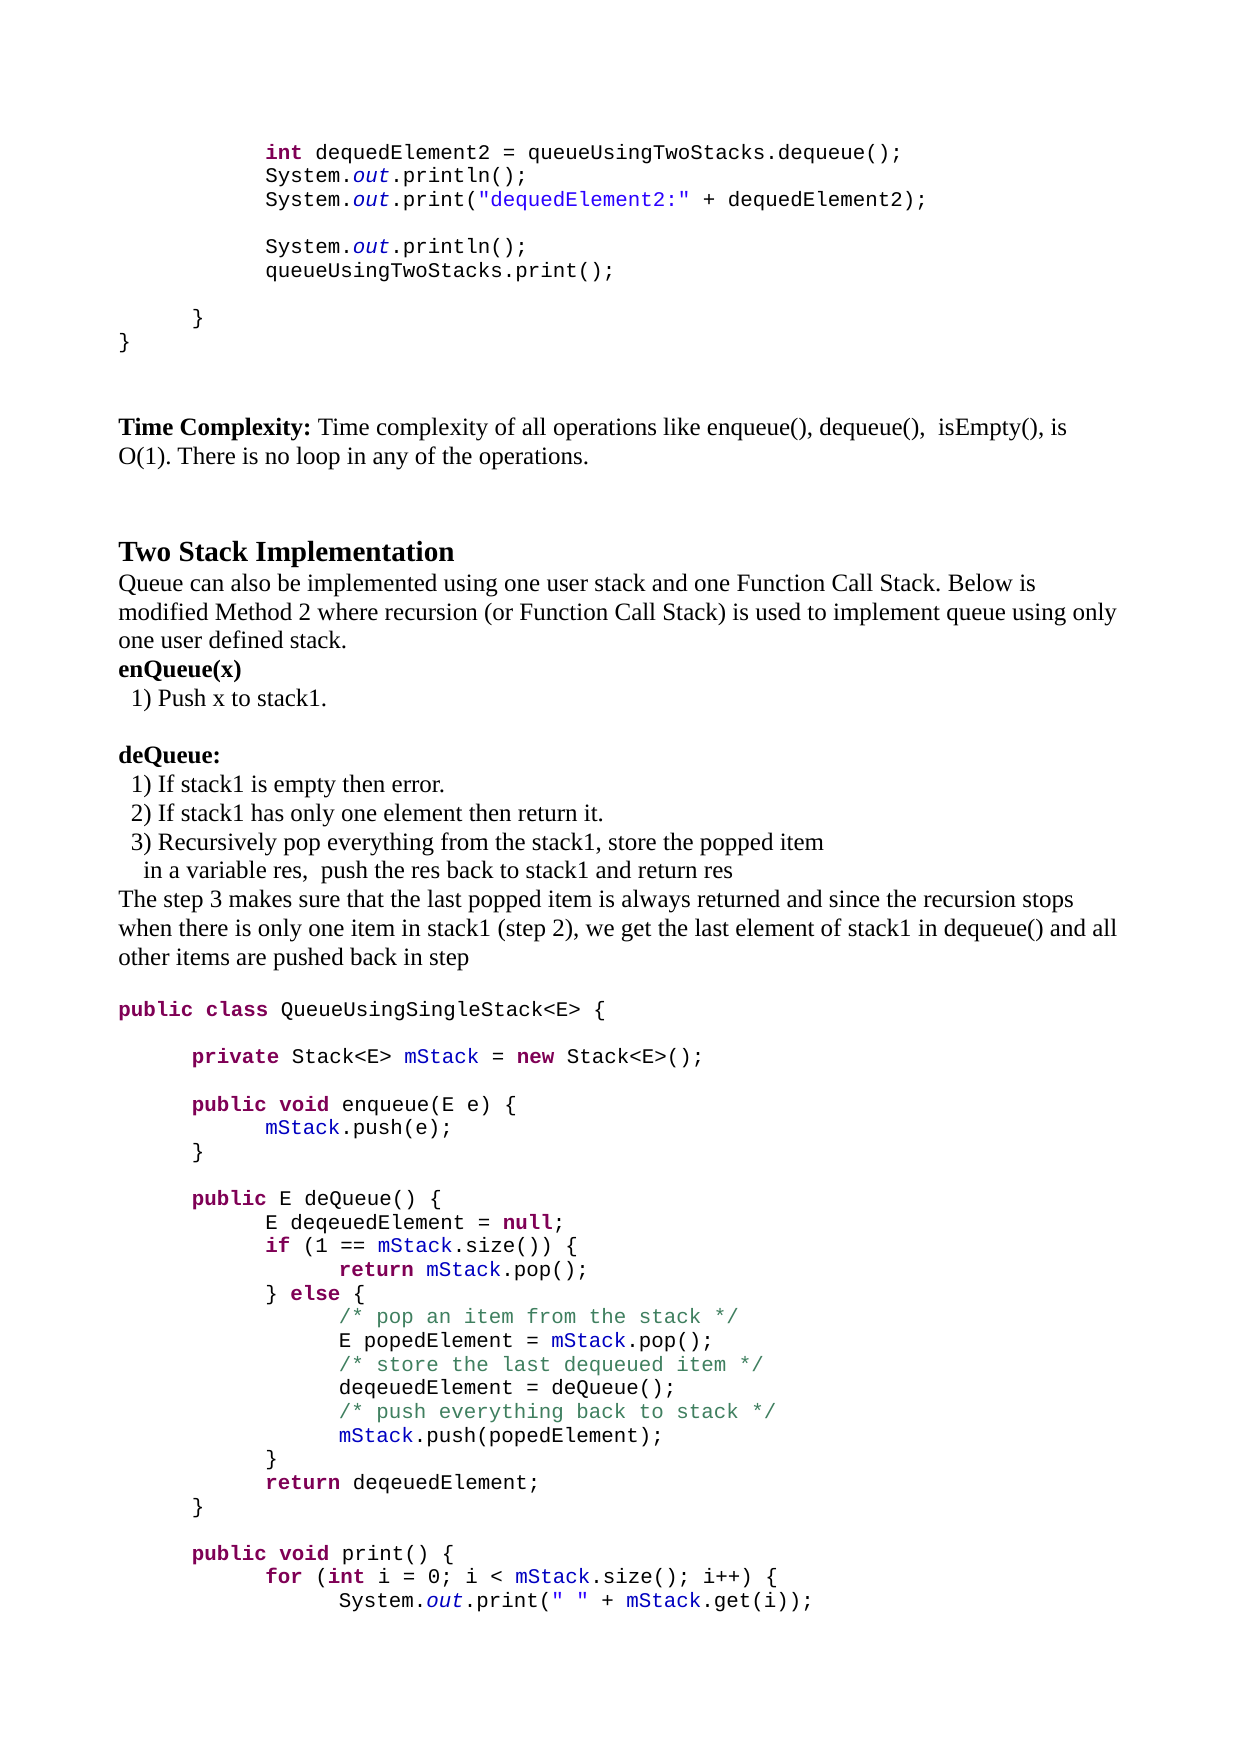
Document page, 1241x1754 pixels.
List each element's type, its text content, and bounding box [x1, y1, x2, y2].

text } else { [118, 1283, 1122, 1306]
text int dequedElement2 = queueUsingTwoStacks.dequeue(); [118, 142, 1122, 165]
text enQueue(x) [118, 654, 1122, 683]
text public class QueueUsingSingleStack<E> { [118, 999, 1122, 1023]
text The step 3 makes sure that the last popped item is always returned and since the recursion stops when there is only one item in stack1 (step 2), we get the last element of stack1 in dequeue() and all other items are pushed back in step [118, 884, 1122, 970]
text E deqeuedElement = null; [118, 1212, 1122, 1236]
text E popedElement = mStack.pop(); [118, 1330, 1122, 1354]
text 3) Recursively pop everything from the stack1, store the popped item [118, 827, 1122, 855]
text /* push everything back to stack */ [118, 1401, 1122, 1425]
text deQueue: [118, 740, 1122, 769]
text Two Stack Implementation [118, 534, 1122, 568]
text in a variable res, push the res back to stack1 and return res [118, 855, 1122, 884]
text public E deQueue() { [118, 1188, 1122, 1212]
text 1) Push x to stack1. [118, 683, 1122, 712]
text System.out.print(" " + mStack.get(i)); [118, 1590, 1122, 1614]
text } [118, 1141, 1122, 1164]
text } [118, 1448, 1122, 1472]
text } [118, 1496, 1122, 1519]
text } [118, 307, 1122, 331]
text System.out.println(); [118, 165, 1122, 189]
text return mStack.pop(); [118, 1259, 1122, 1283]
text Queue can also be implemented using one user stack and one Function Call Stack. Below is modified Method 2 where recursion (or Function Call Stack) is used to implement queue using only one user defined stack. [118, 568, 1122, 654]
text private Stack<E> mStack = new Stack<E>(); [118, 1046, 1122, 1070]
text queueUsingTwoStacks.print(); [118, 260, 1122, 284]
text System.out.print("dequedElement2:" + dequedElement2); [118, 189, 1122, 213]
text 2) If stack1 has only one element then return it. [118, 798, 1122, 827]
text System.out.println(); [118, 236, 1122, 260]
text Time Complexity: Time complexity of all operations like enqueue(), dequeue(), isEmpty(), is O(1). There is no loop in any of the operations. [118, 412, 1122, 469]
text if (1 == mStack.size()) { [118, 1236, 1122, 1259]
text /* pop an item from the stack */ [118, 1306, 1122, 1330]
text deqeuedElement = deQueue(); [118, 1377, 1122, 1401]
text public void print() { [118, 1543, 1122, 1567]
text mStack.push(e); [118, 1117, 1122, 1141]
text public void enqueue(E e) { [118, 1094, 1122, 1117]
text 1) If stack1 is empty then error. [118, 769, 1122, 798]
text return deqeuedElement; [118, 1472, 1122, 1496]
text /* store the last dequeued item */ [118, 1354, 1122, 1377]
text for (int i = 0; i < mStack.size(); i++) { [118, 1567, 1122, 1590]
text } [118, 331, 1122, 354]
text mStack.push(popedElement); [118, 1425, 1122, 1448]
